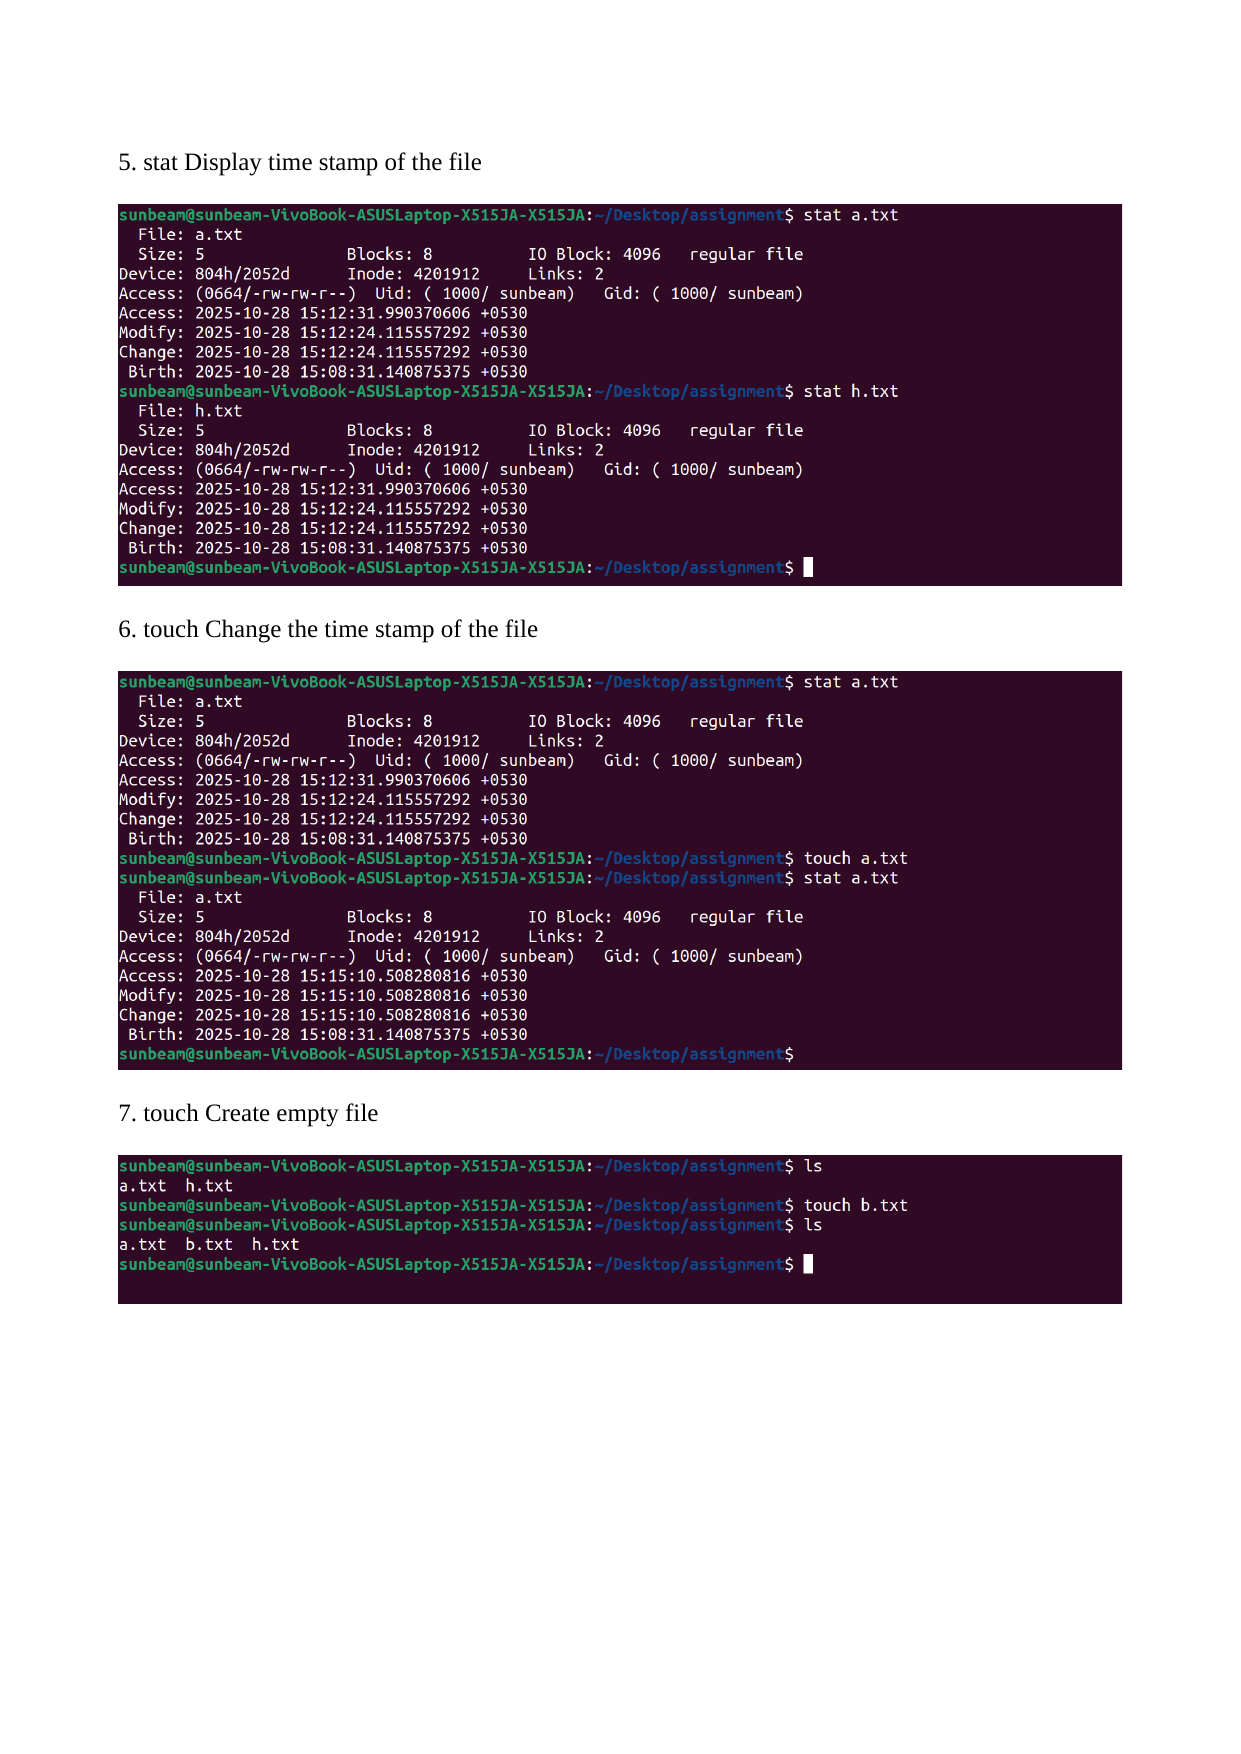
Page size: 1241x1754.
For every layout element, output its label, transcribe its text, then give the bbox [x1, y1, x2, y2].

picture [118, 671, 1123, 1070]
picture [118, 204, 1123, 586]
text 6. touch Change the time stamp of the file [118, 614, 1122, 643]
text 7. touch Create empty file [118, 1098, 1122, 1127]
text 5. stat Display time stamp of the file [118, 147, 1122, 176]
picture [118, 1155, 1123, 1304]
